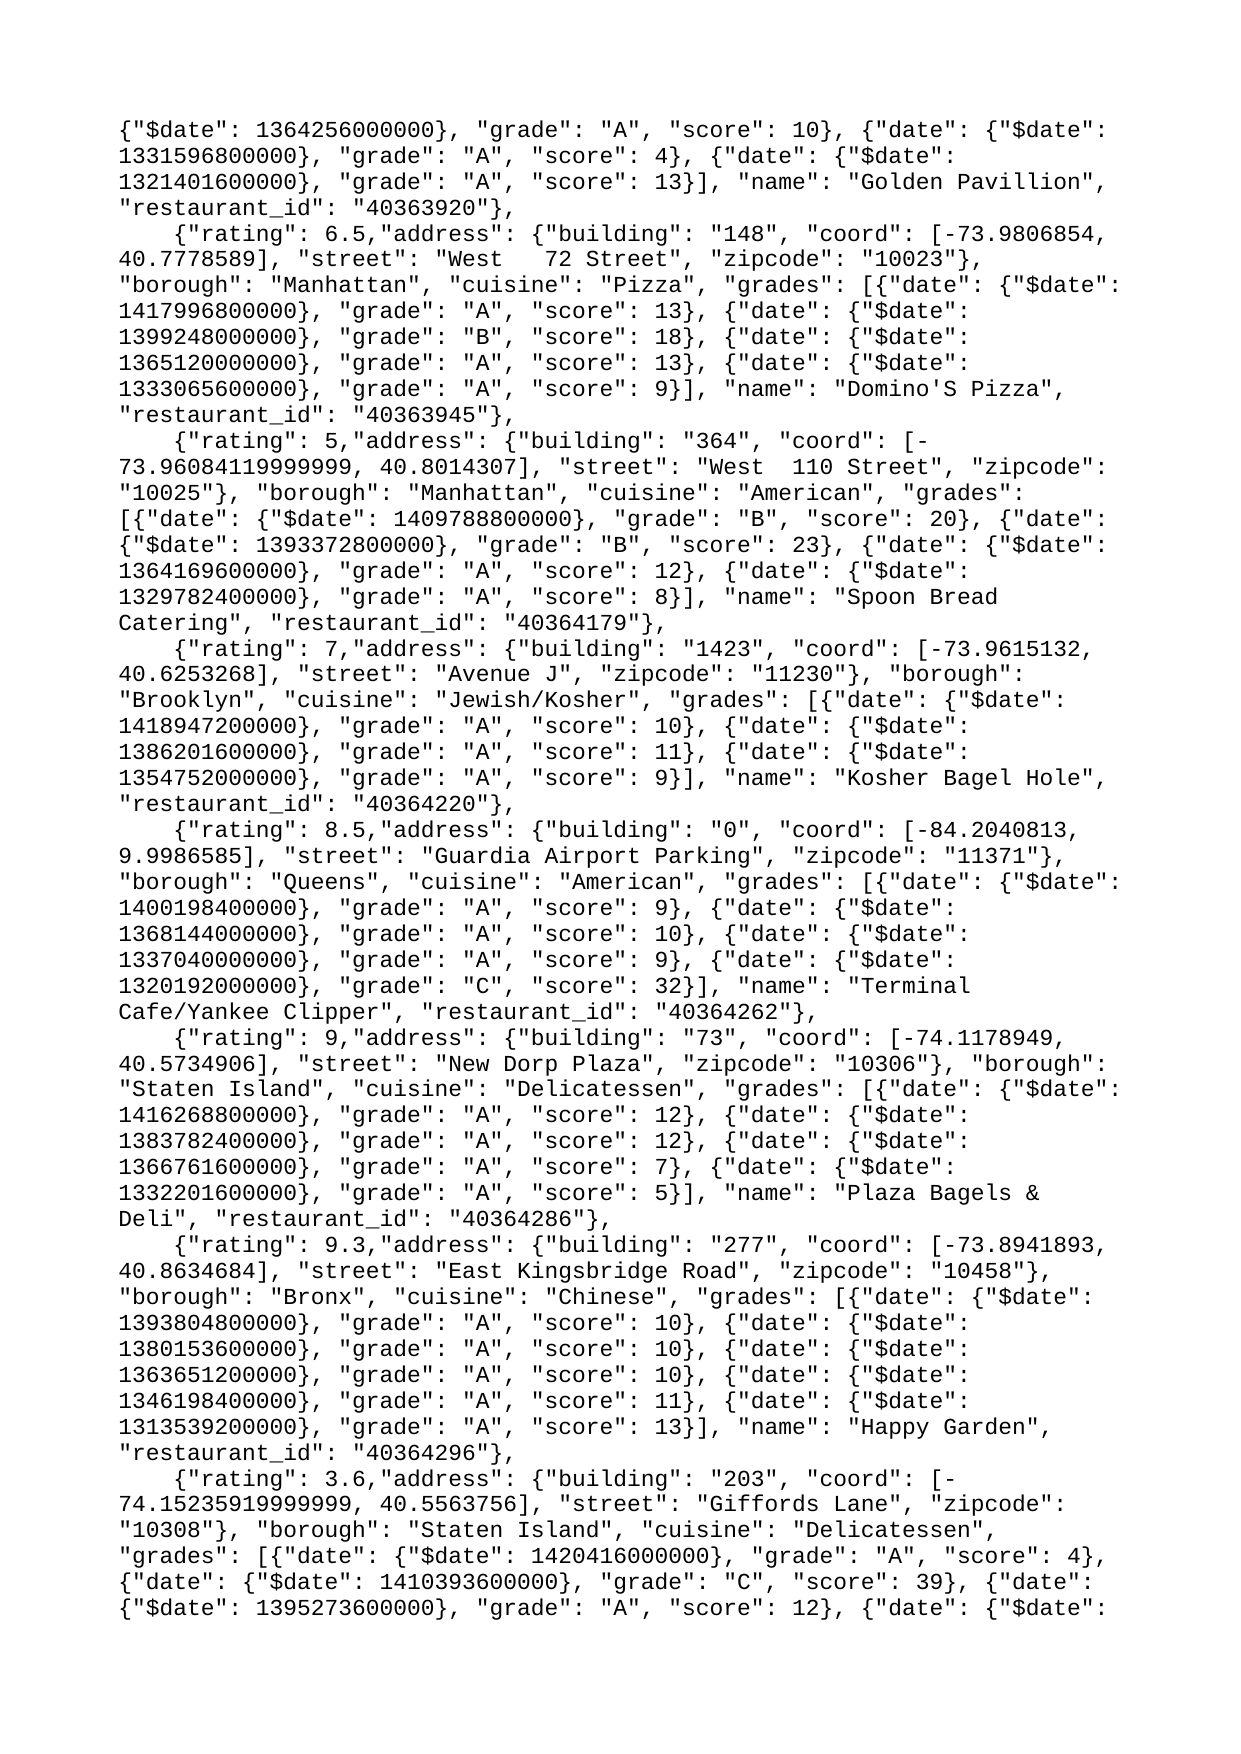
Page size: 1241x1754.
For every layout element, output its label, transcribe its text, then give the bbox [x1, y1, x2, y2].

text {"rating": 7,"address": {"building": "1423", "coord": [-73.9615132, 40.6253268], "street": "Avenue J", "zipcode": "11230"}, "borough": "Brooklyn", "cuisine": "Jewish/Kosher", "grades": [{"date": {"$date": 1418947200000}, "grade": "A", "score": 10}, {"date": {"$date": 1386201600000}, "grade": "A", "score": 11}, {"date": {"$date": 1354752000000}, "grade": "A", "score": 9}], "name": "Kosher Bagel Hole", "restaurant_id": "40364220"}, [118, 637, 1122, 818]
text {"$date": 1364256000000}, "grade": "A", "score": 10}, {"date": {"$date": 1331596800000}, "grade": "A", "score": 4}, {"date": {"$date": 1321401600000}, "grade": "A", "score": 13}], "name": "Golden Pavillion", "restaurant_id": "40363920"}, [118, 118, 1122, 222]
text {"rating": 6.5,"address": {"building": "148", "coord": [-73.9806854, 40.7778589], "street": "West 72 Street", "zipcode": "10023"}, "borough": "Manhattan", "cuisine": "Pizza", "grades": [{"date": {"$date": 1417996800000}, "grade": "A", "score": 13}, {"date": {"$date": 1399248000000}, "grade": "B", "score": 18}, {"date": {"$date": 1365120000000}, "grade": "A", "score": 13}, {"date": {"$date": 1333065600000}, "grade": "A", "score": 9}], "name": "Domino'S Pizza", "restaurant_id": "40363945"}, [118, 222, 1122, 429]
text {"rating": 3.6,"address": {"building": "203", "coord": [-74.15235919999999, 40.5563756], "street": "Giffords Lane", "zipcode": "10308"}, "borough": "Staten Island", "cuisine": "Delicatessen", "grades": [{"date": {"$date": 1420416000000}, "grade": "A", "score": 4}, {"date": {"$date": 1410393600000}, "grade": "C", "score": 39}, {"date": {"$date": 1395273600000}, "grade": "A", "score": 12}, {"date": {"$date": [118, 1467, 1122, 1622]
text {"rating": 5,"address": {"building": "364", "coord": [-73.96084119999999, 40.8014307], "street": "West 110 Street", "zipcode": "10025"}, "borough": "Manhattan", "cuisine": "American", "grades": [{"date": {"$date": 1409788800000}, "grade": "B", "score": 20}, {"date": {"$date": 1393372800000}, "grade": "B", "score": 23}, {"date": {"$date": 1364169600000}, "grade": "A", "score": 12}, {"date": {"$date": 1329782400000}, "grade": "A", "score": 8}], "name": "Spoon Bread Catering", "restaurant_id": "40364179"}, [118, 429, 1122, 637]
text {"rating": 8.5,"address": {"building": "0", "coord": [-84.2040813, 9.9986585], "street": "Guardia Airport Parking", "zipcode": "11371"}, "borough": "Queens", "cuisine": "American", "grades": [{"date": {"$date": 1400198400000}, "grade": "A", "score": 9}, {"date": {"$date": 1368144000000}, "grade": "A", "score": 10}, {"date": {"$date": 1337040000000}, "grade": "A", "score": 9}, {"date": {"$date": 1320192000000}, "grade": "C", "score": 32}], "name": "Terminal Cafe/Yankee Clipper", "restaurant_id": "40364262"}, [118, 818, 1122, 1026]
text {"rating": 9,"address": {"building": "73", "coord": [-74.1178949, 40.5734906], "street": "New Dorp Plaza", "zipcode": "10306"}, "borough": "Staten Island", "cuisine": "Delicatessen", "grades": [{"date": {"$date": 1416268800000}, "grade": "A", "score": 12}, {"date": {"$date": 1383782400000}, "grade": "A", "score": 12}, {"date": {"$date": 1366761600000}, "grade": "A", "score": 7}, {"date": {"$date": 1332201600000}, "grade": "A", "score": 5}], "name": "Plaza Bagels & Deli", "restaurant_id": "40364286"}, [118, 1026, 1122, 1233]
text {"rating": 9.3,"address": {"building": "277", "coord": [-73.8941893, 40.8634684], "street": "East Kingsbridge Road", "zipcode": "10458"}, "borough": "Bronx", "cuisine": "Chinese", "grades": [{"date": {"$date": 1393804800000}, "grade": "A", "score": 10}, {"date": {"$date": 1380153600000}, "grade": "A", "score": 10}, {"date": {"$date": 1363651200000}, "grade": "A", "score": 10}, {"date": {"$date": 1346198400000}, "grade": "A", "score": 11}, {"date": {"$date": 1313539200000}, "grade": "A", "score": 13}], "name": "Happy Garden", "restaurant_id": "40364296"}, [118, 1233, 1122, 1467]
